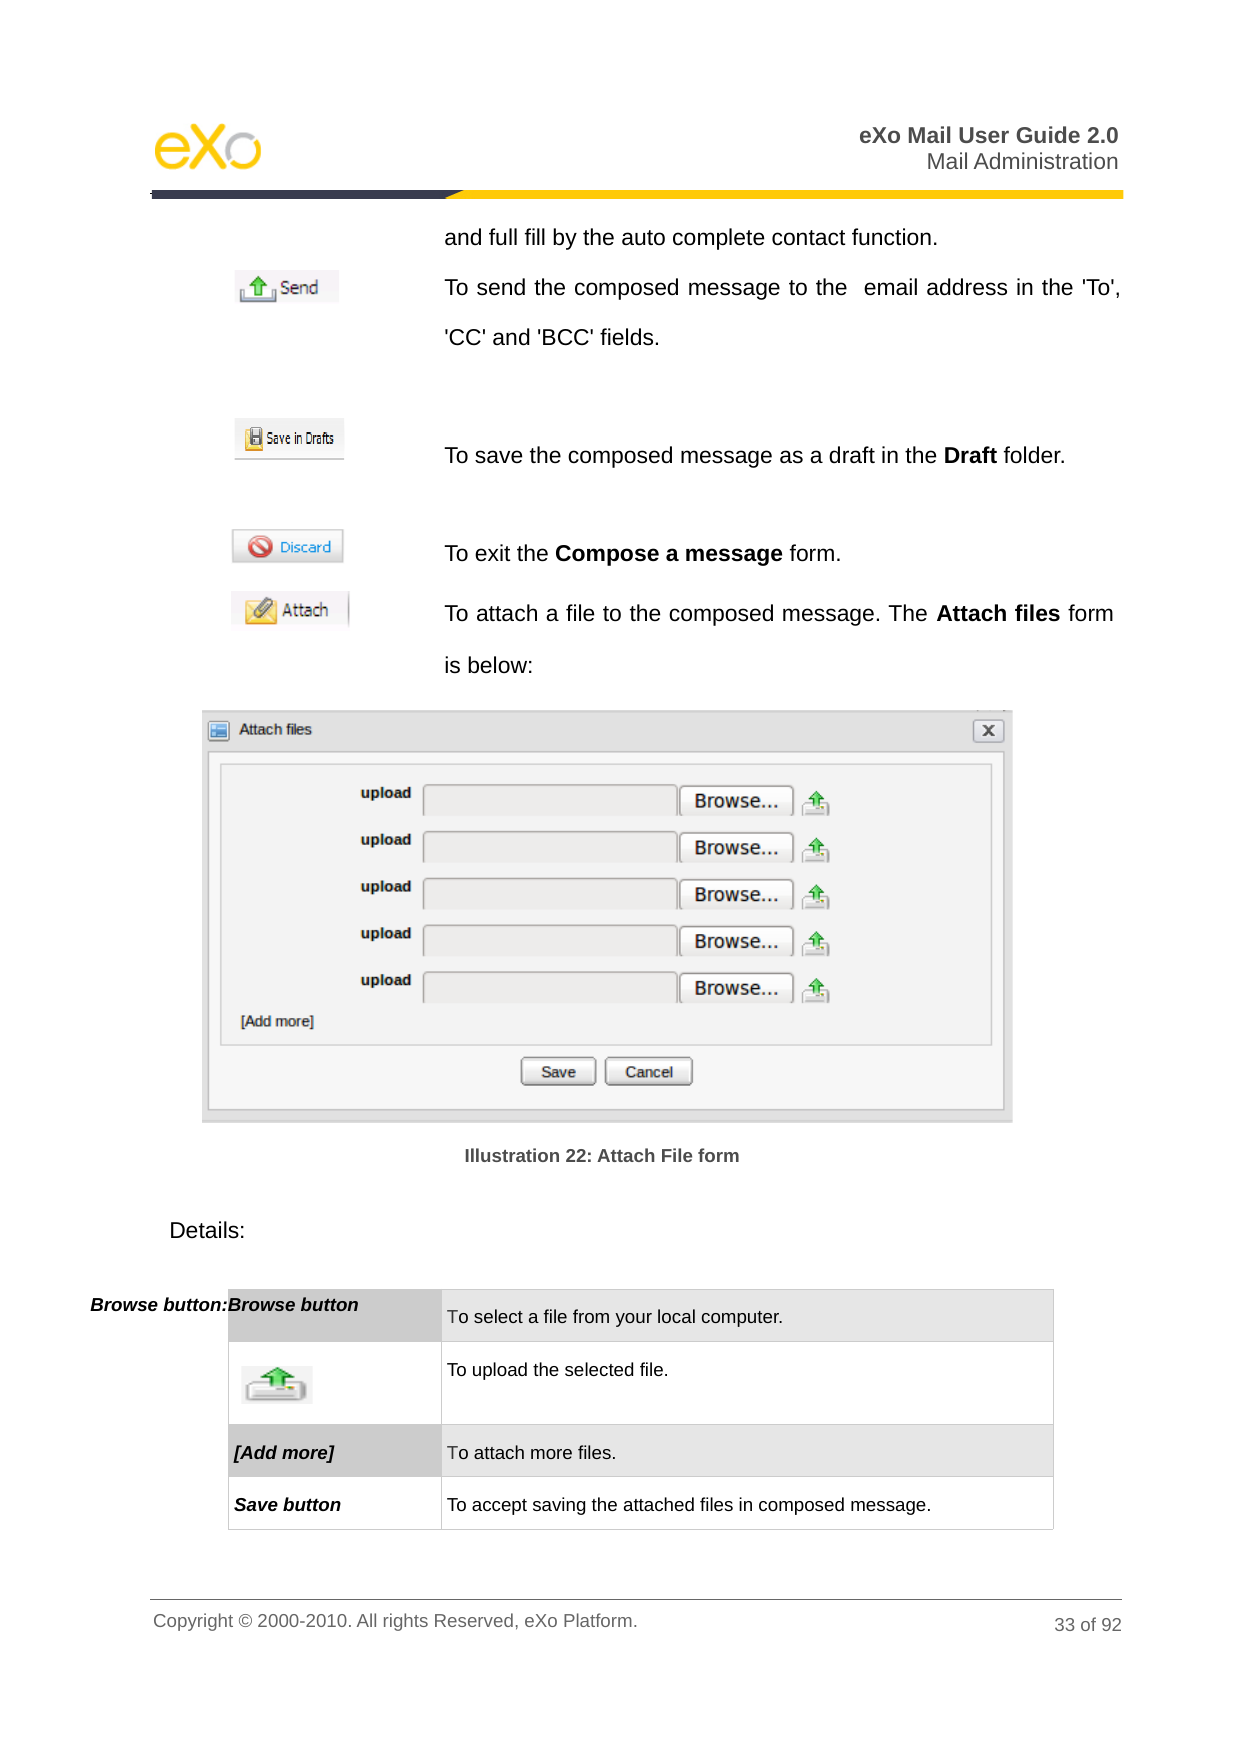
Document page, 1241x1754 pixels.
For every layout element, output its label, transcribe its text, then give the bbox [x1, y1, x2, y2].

table_header To select a file from your local computer. [442, 1290, 1053, 1341]
text and full fill by the auto complete contact function. [227, 223, 1122, 250]
picture [241, 1366, 313, 1404]
text Illustration 22: Attach File form [197, 773, 1007, 1166]
table_cell To upload the selected file. [442, 1342, 1053, 1424]
text To exit the Compose a message form. [150, 521, 1122, 571]
picture [231, 528, 345, 564]
table_cell [229, 1342, 441, 1424]
table_header Browse button:Browse button [229, 1290, 441, 1341]
text To save the composed message as a draft in the Draft folder. [150, 442, 1122, 469]
text To attach a file to the composed message. The Attach files form is below: [150, 584, 1122, 678]
picture [231, 591, 351, 631]
table_cell To attach more files. [442, 1425, 1053, 1476]
picture [234, 417, 345, 460]
picture [202, 710, 1013, 1123]
table_cell To accept saving the attached files in composed message. [442, 1477, 1053, 1529]
picture [151, 190, 1124, 199]
table_cell Save button [229, 1477, 441, 1529]
table_cell [Add more] [229, 1425, 441, 1476]
picture [234, 270, 340, 304]
picture [155, 123, 262, 170]
text Details: [80, 1217, 1122, 1243]
text To send the composed message to the email address in the 'To', 'CC' and 'BCC' fields. [227, 263, 1122, 350]
